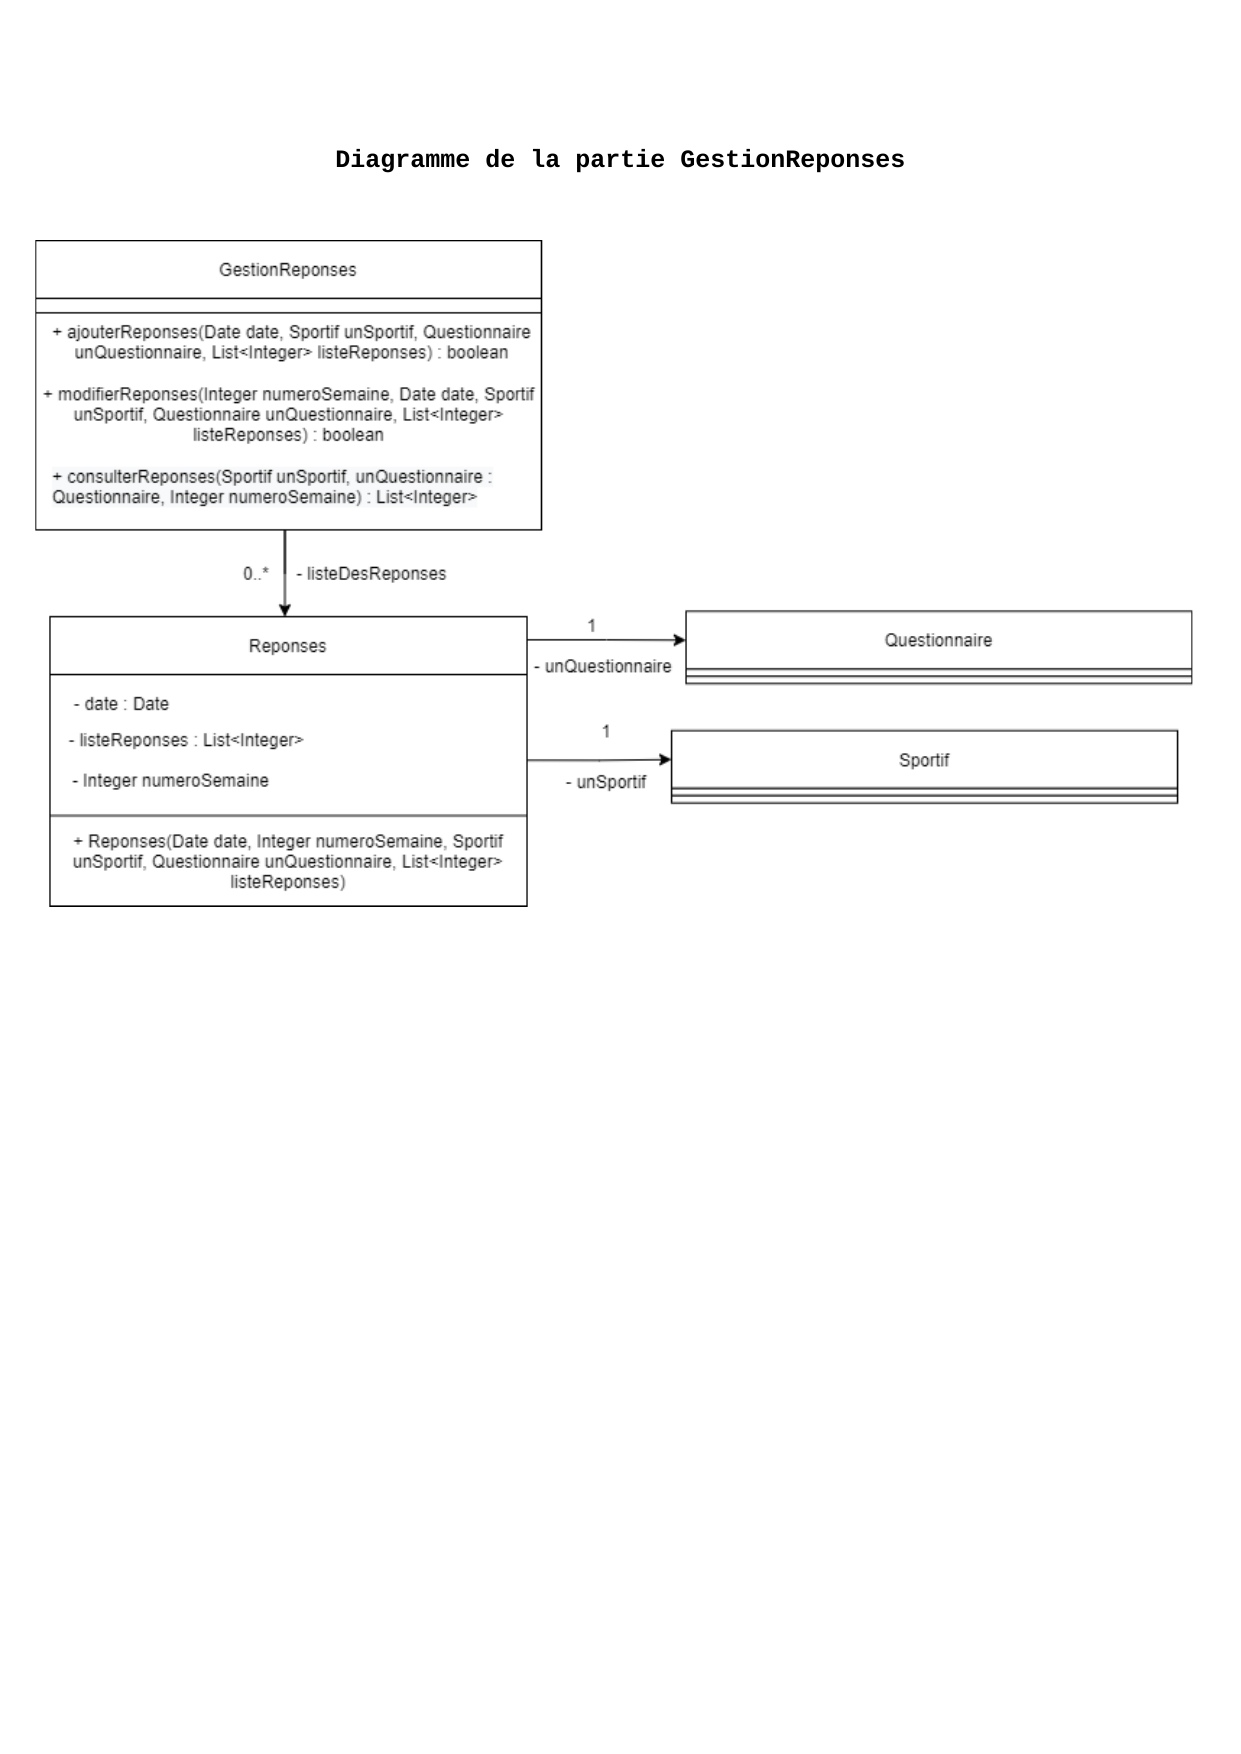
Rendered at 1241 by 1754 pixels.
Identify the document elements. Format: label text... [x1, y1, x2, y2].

text Diagramme de la partie GestionReponses [118, 146, 1122, 175]
picture [35, 240, 1193, 907]
